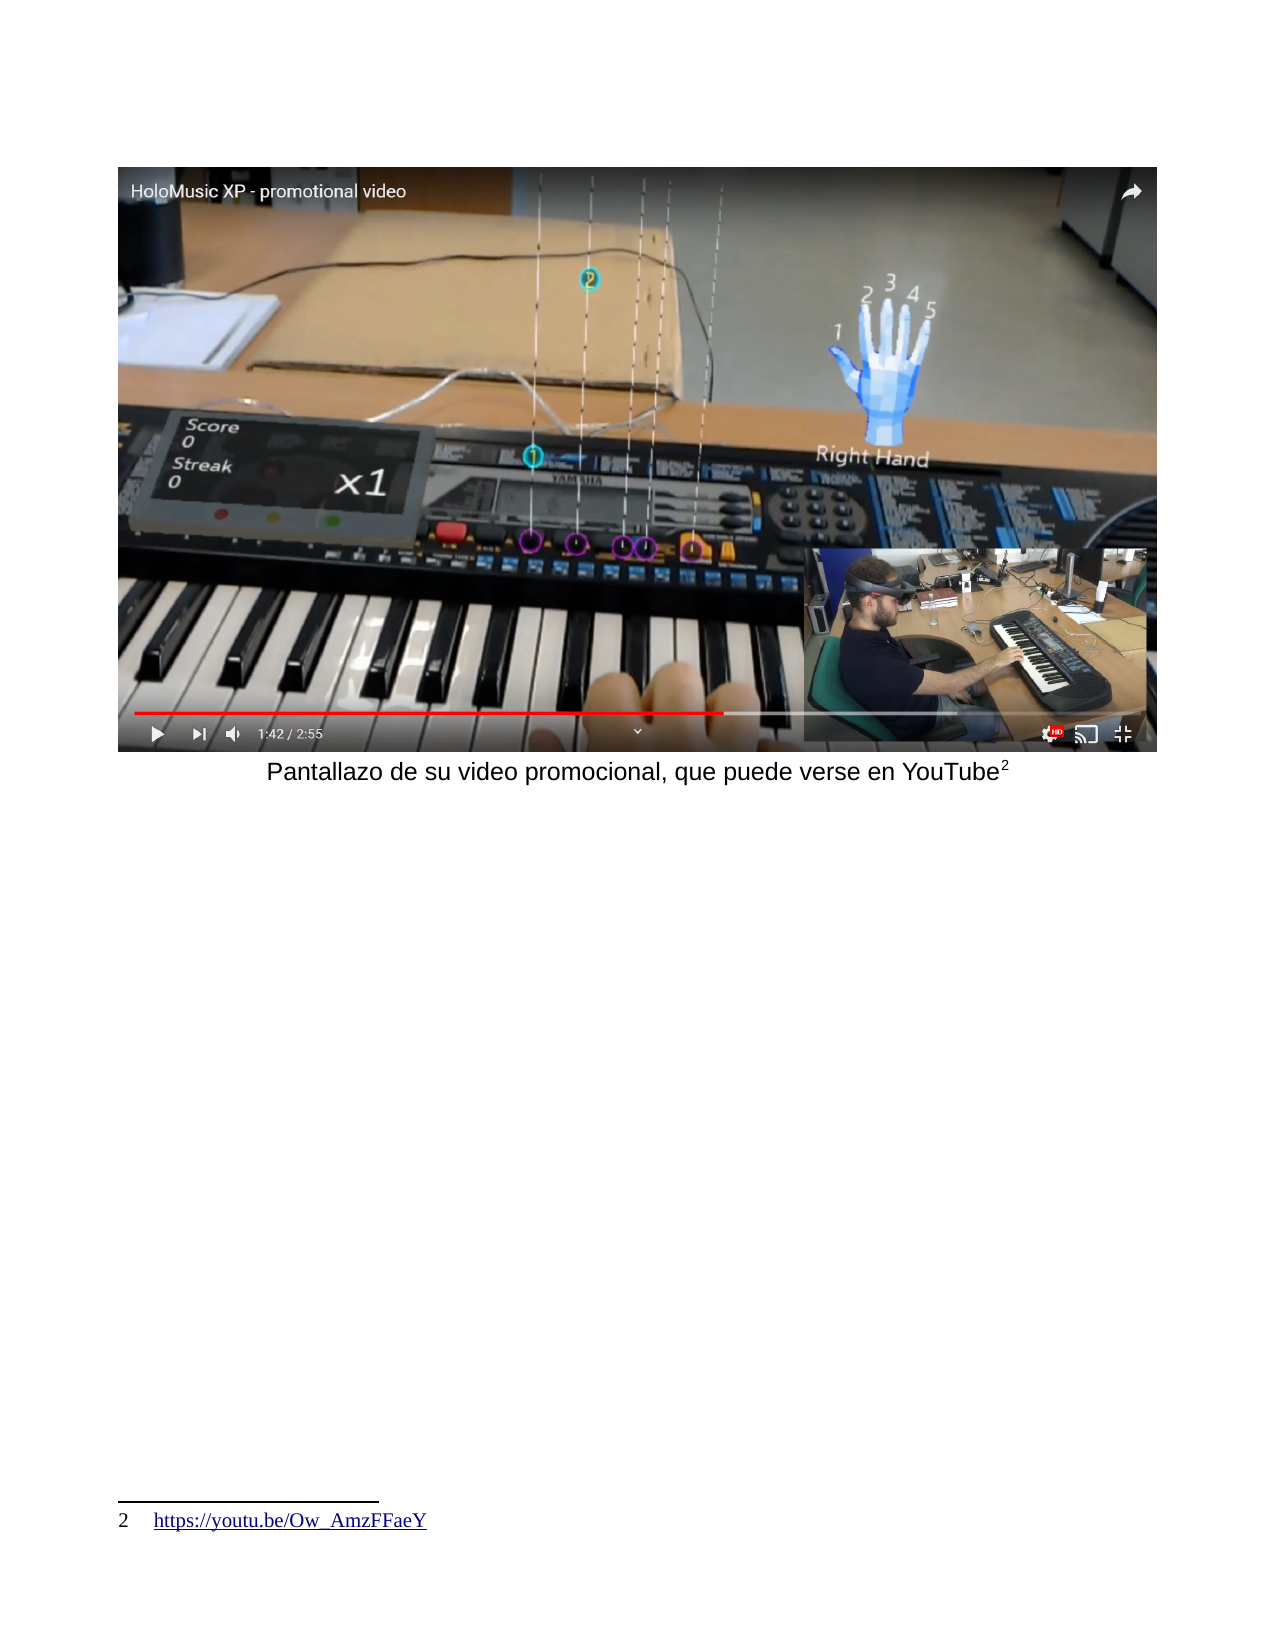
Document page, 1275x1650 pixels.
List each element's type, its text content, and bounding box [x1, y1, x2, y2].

picture [118, 167, 1157, 752]
text Pantallazo de su video promocional, que puede verse en YouTube [118, 752, 1157, 786]
text https://youtu.be/Ow_AmzFFaeY [118, 1508, 1157, 1532]
